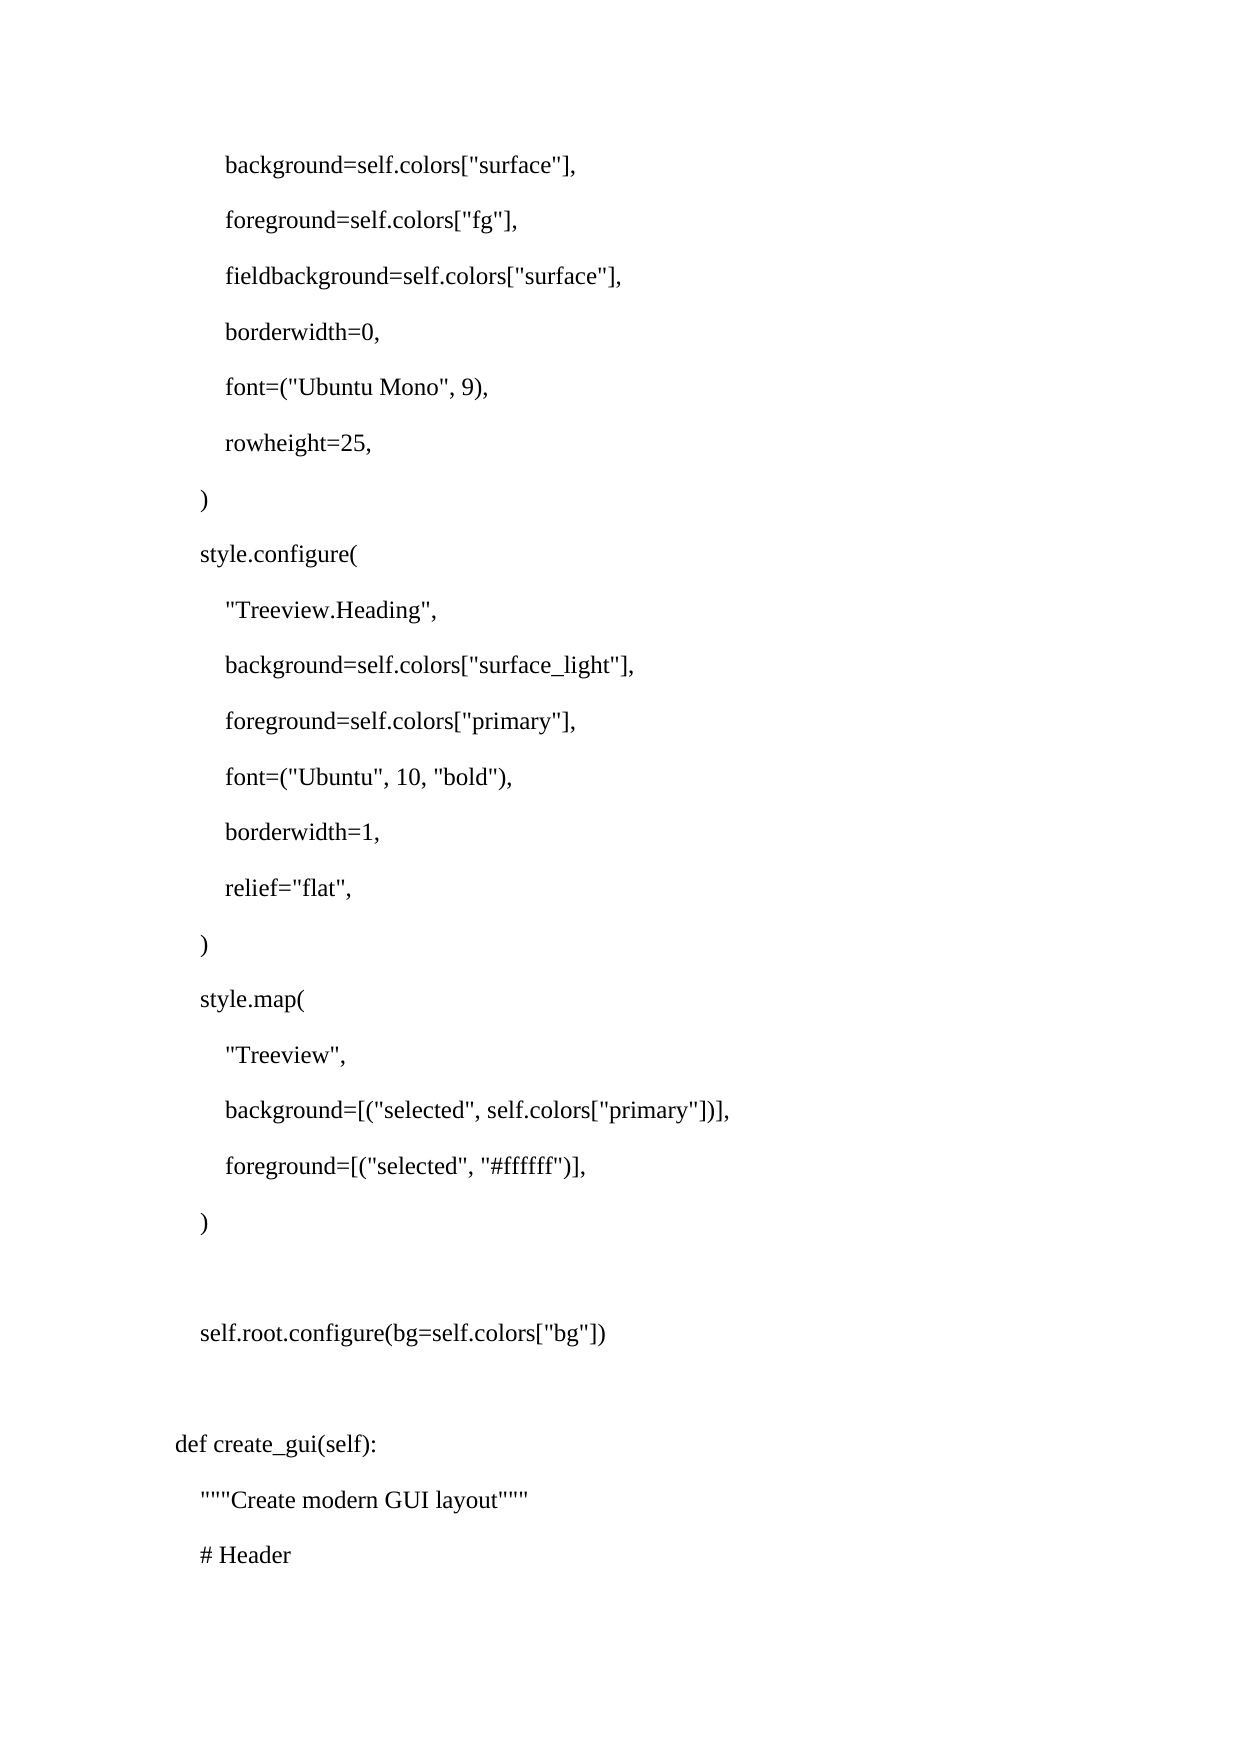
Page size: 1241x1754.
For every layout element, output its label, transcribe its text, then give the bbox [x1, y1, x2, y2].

text rowheight=25, [150, 428, 1091, 457]
text style.map( [150, 984, 1091, 1013]
text def create_gui(self): [150, 1429, 1091, 1458]
text foreground=self.colors["fg"], [150, 206, 1091, 234]
text # Header [150, 1541, 1091, 1569]
text background=[("selected", self.colors["primary"])], [150, 1096, 1091, 1124]
text background=self.colors["surface_light"], [150, 651, 1091, 679]
text borderwidth=1, [150, 817, 1091, 846]
text relief="flat", [150, 873, 1091, 902]
text font=("Ubuntu Mono", 9), [150, 372, 1091, 401]
text ) [150, 484, 1091, 512]
text foreground=[("selected", "#ffffff")], [150, 1151, 1091, 1180]
text background=self.colors["surface"], [150, 150, 1091, 179]
text "Treeview", [150, 1040, 1091, 1069]
text "Treeview.Heading", [150, 595, 1091, 624]
text self.root.configure(bg=self.colors["bg"]) [150, 1318, 1091, 1347]
text ) [150, 929, 1091, 957]
text fieldbackground=self.colors["surface"], [150, 261, 1091, 290]
text font=("Ubuntu", 10, "bold"), [150, 762, 1091, 791]
text borderwidth=0, [150, 317, 1091, 346]
text style.configure( [150, 539, 1091, 568]
text """Create modern GUI layout""" [150, 1485, 1091, 1514]
text foreground=self.colors["primary"], [150, 706, 1091, 735]
text ) [150, 1207, 1091, 1236]
